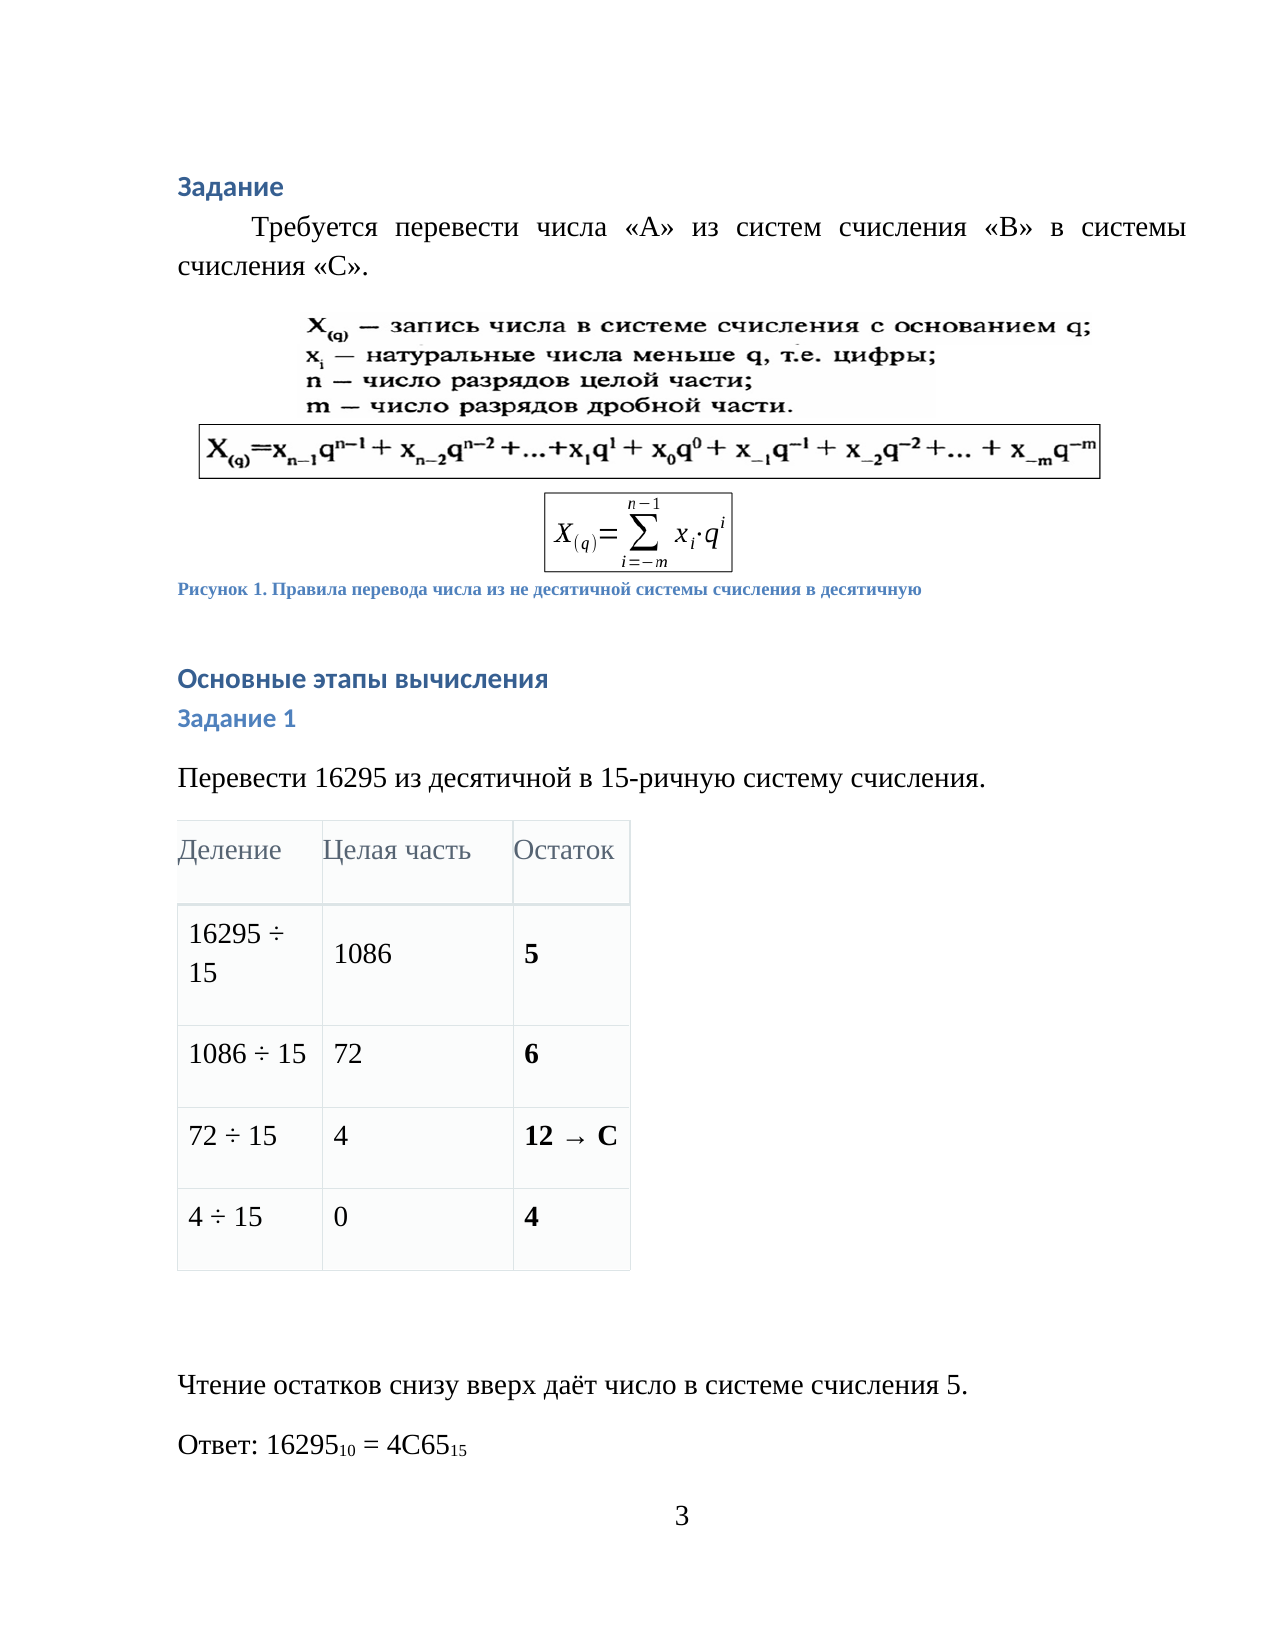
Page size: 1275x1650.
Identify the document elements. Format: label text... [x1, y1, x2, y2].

text Ответ: 1629510 = 4C6515 [177, 1427, 1186, 1460]
table_cell 1086 ÷ 15 [178, 1026, 322, 1107]
table_cell 5 [514, 906, 630, 1025]
table_header Остаток [514, 821, 629, 902]
table_cell 72 [323, 1026, 513, 1107]
text Требуется перевести числа «A» из систем счисления «B» в системы счисления «C». [177, 209, 1186, 281]
text Перевести 16295 из десятичной в 15-ричную систему счисления. [177, 760, 1186, 794]
table_cell 0 [323, 1189, 513, 1269]
text Рисунок 1. Правила перевода числа из не десятичной системы счисления в десятичную [177, 579, 1186, 600]
subtitle Задание [177, 168, 1186, 204]
table_cell 4 [323, 1108, 513, 1188]
table_cell 1086 [323, 906, 513, 1025]
table_cell 16295 ÷ 15 [178, 906, 322, 1025]
table_cell 6 [514, 1025, 630, 1107]
table_header Целая часть [323, 821, 512, 902]
table_header Деление [177, 821, 322, 902]
picture [177, 307, 1187, 579]
text Чтение остатков снизу вверх даёт число в системе счисления 5. [177, 1367, 1186, 1401]
table_cell 4 ÷ 15 [178, 1189, 322, 1269]
table_cell 12 → C [514, 1107, 630, 1188]
table_cell 72 ÷ 15 [178, 1108, 322, 1188]
subtitle Задание 1 [177, 701, 296, 734]
table_cell 4 [514, 1188, 630, 1269]
subtitle Основные этапы вычисления [177, 600, 1186, 696]
